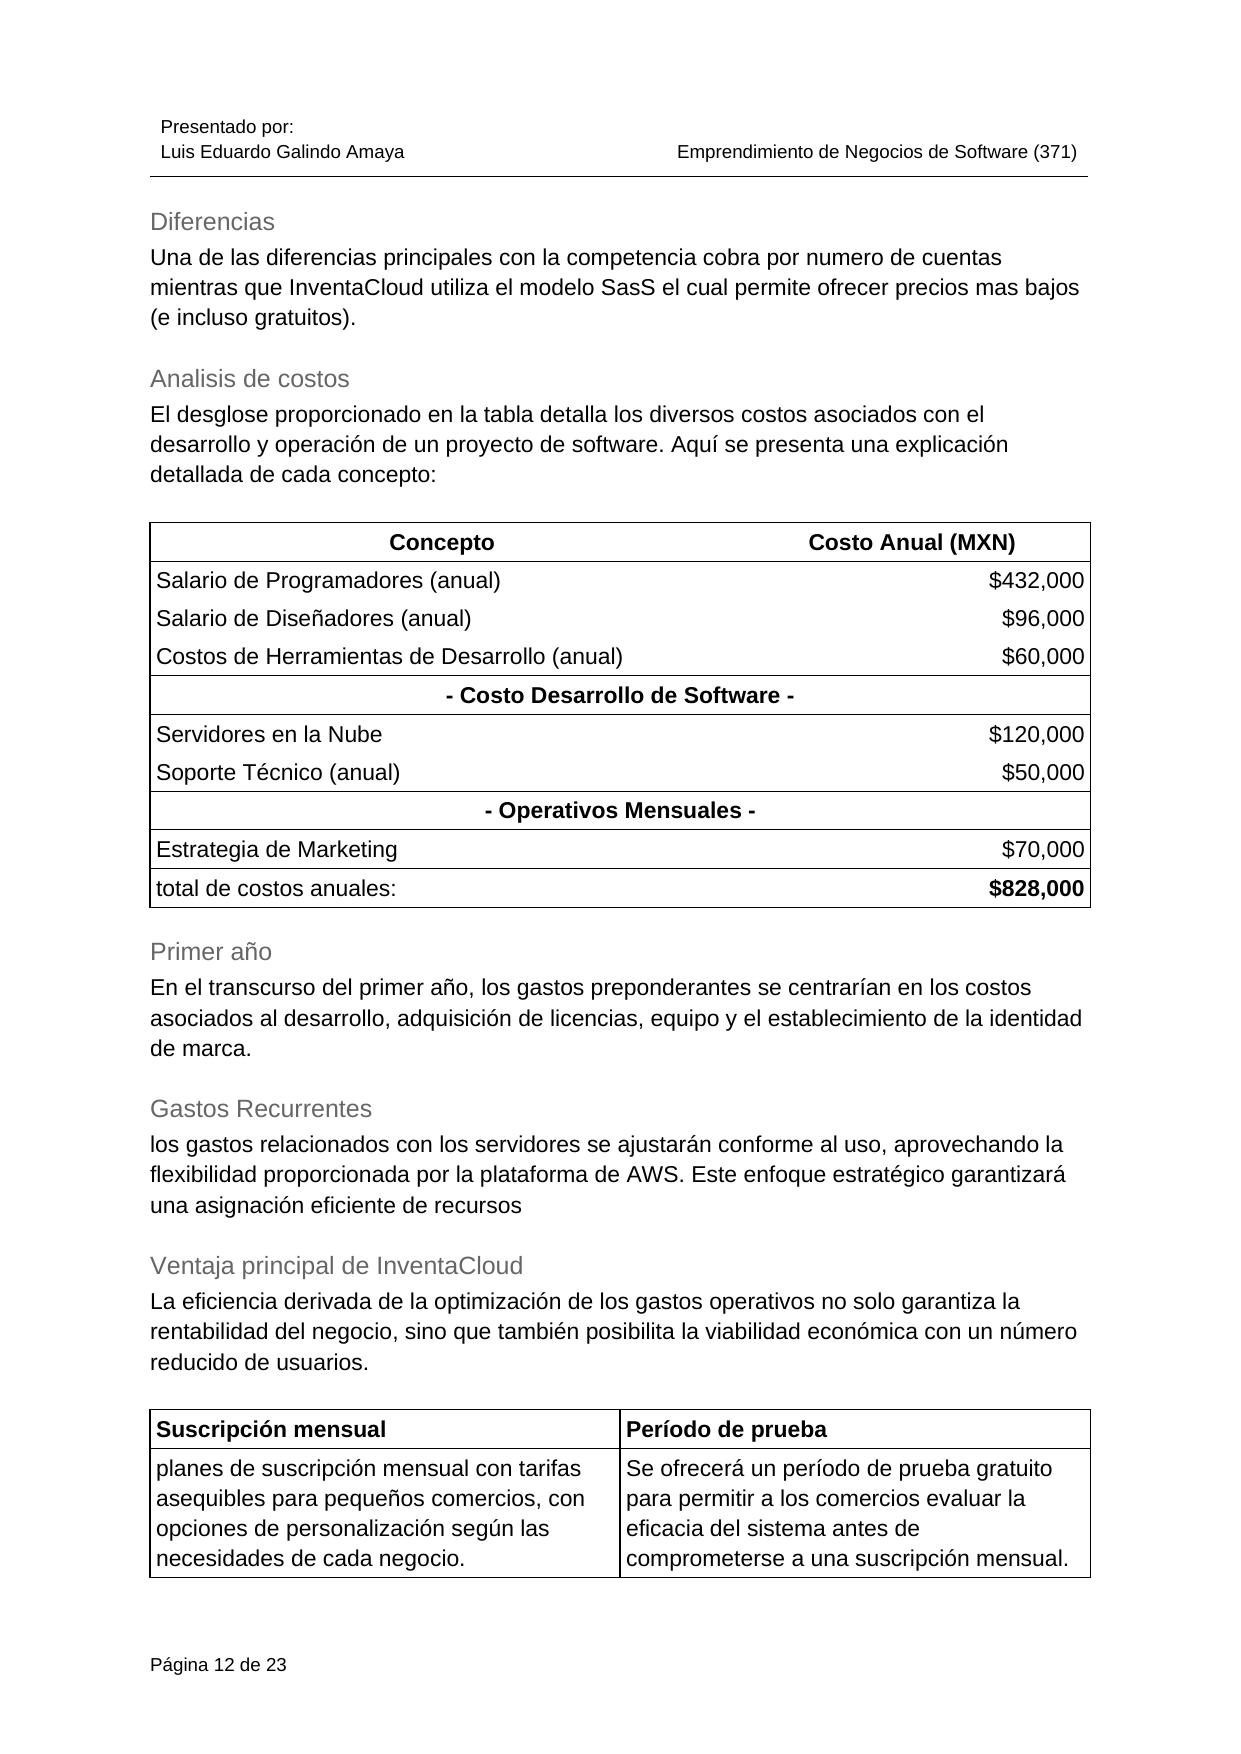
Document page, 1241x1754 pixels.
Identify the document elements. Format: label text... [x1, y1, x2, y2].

table_cell Servidores en la Nube [151, 715, 734, 753]
table_cell $50,000 [734, 753, 1090, 791]
table_cell $70,000 [734, 830, 1090, 868]
subtitle Gastos Recurrentes [150, 1094, 1090, 1123]
table_cell Salario de Programadores (anual) [151, 562, 734, 599]
table_cell $828,000 [734, 869, 1090, 907]
table_header Concepto [151, 523, 734, 561]
table_cell $60,000 [734, 637, 1090, 675]
table_cell - Costo Desarrollo de Software - [151, 676, 1090, 714]
table_cell $96,000 [734, 599, 1090, 637]
table_cell $120,000 [734, 715, 1090, 753]
table_cell Soporte Técnico (anual) [151, 753, 734, 791]
table_cell Se ofrecerá un período de prueba gratuito para permitir a los comercios evaluar la eficacia del sistema antes de comprometerse a una suscripción mensual. [621, 1449, 1090, 1577]
table_cell planes de suscripción mensual con tarifas asequibles para pequeños comercios, con opciones de personalización según las necesidades de cada negocio. [151, 1449, 619, 1577]
subtitle Primer año [150, 937, 1090, 966]
table_header Período de prueba [621, 1410, 1090, 1448]
text El desglose proporcionado en la tabla detalla los diversos costos asociados con el desarrollo y operación de un proyecto de software. Aquí se presenta una explicación detallada de cada concepto: [150, 401, 1090, 488]
table_cell Costos de Herramientas de Desarrollo (anual) [151, 637, 734, 675]
text Una de las diferencias principales con la competencia cobra por numero de cuentas mientras que InventaCloud utiliza el modelo SasS el cual permite ofrecer precios mas bajos (e incluso gratuitos). [150, 244, 1090, 331]
table_header Costo Anual (MXN) [734, 523, 1090, 561]
subtitle Analisis de costos [150, 364, 1090, 392]
table_cell Estrategia de Marketing [151, 830, 734, 868]
subtitle Diferencias [150, 207, 1090, 236]
text los gastos relacionados con los servidores se ajustarán conforme al uso, aprovechando la flexibilidad proporcionada por la plataforma de AWS. Este enfoque estratégico garantizará una asignación eficiente de recursos [150, 1131, 1090, 1218]
text La eficiencia derivada de la optimización de los gastos operativos no solo garantiza la rentabilidad del negocio, sino que también posibilita la viabilidad económica con un número reducido de usuarios. [150, 1288, 1090, 1375]
subtitle Ventaja principal de InventaCloud [150, 1251, 1090, 1280]
table_cell - Operativos Mensuales - [151, 792, 1090, 829]
table_header Suscripción mensual [151, 1410, 619, 1448]
table_cell Salario de Diseñadores (anual) [151, 599, 734, 637]
table_cell total de costos anuales: [151, 869, 734, 907]
table_cell $432,000 [734, 562, 1090, 599]
text En el transcurso del primer año, los gastos preponderantes se centrarían en los costos asociados al desarrollo, adquisición de licencias, equipo y el establecimiento de la identidad de marca. [150, 974, 1090, 1061]
